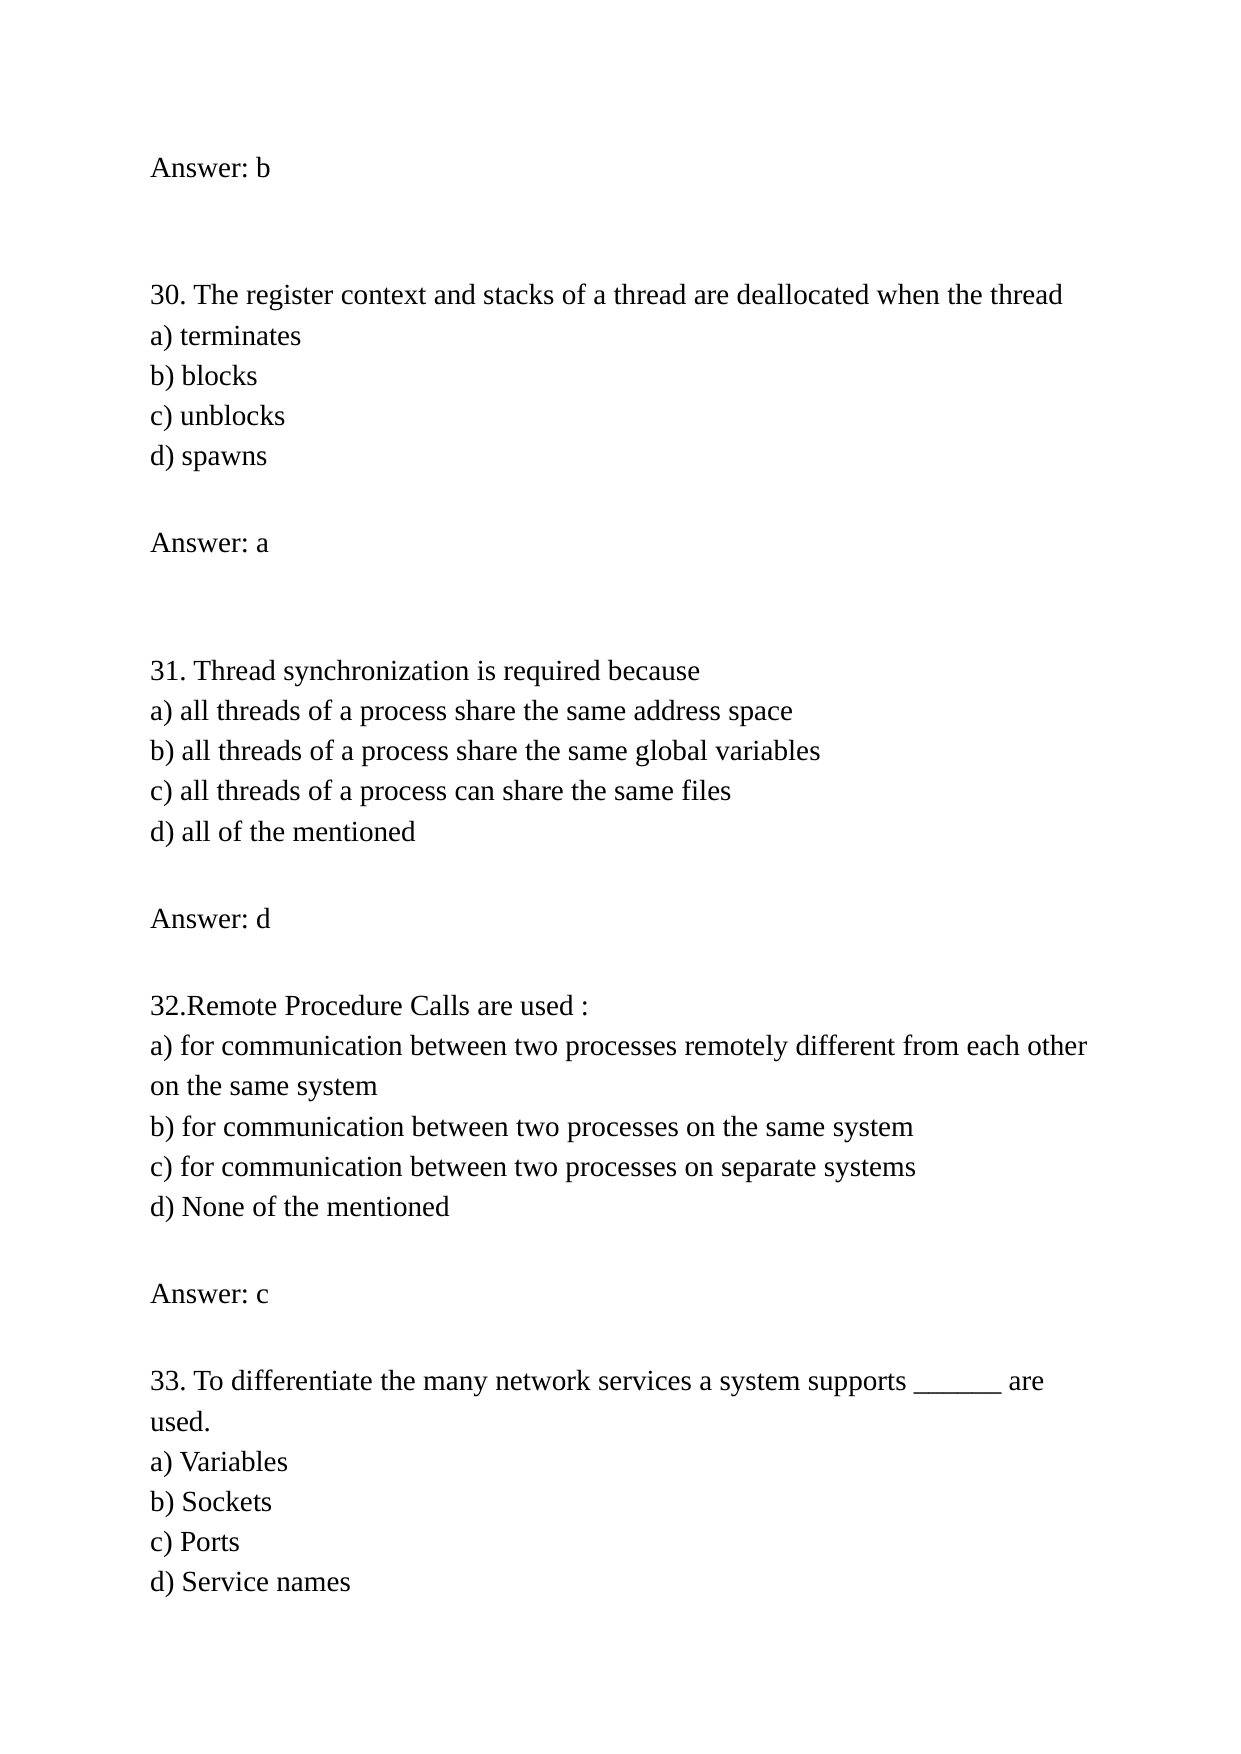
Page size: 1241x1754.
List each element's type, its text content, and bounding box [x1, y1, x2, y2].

text 30. The register context and stacks of a thread are deallocated when the thread a) terminates b) blocks c) unblocks d) spawns [150, 277, 1090, 505]
text Answer: a [150, 525, 1090, 633]
text 32.Remote Procedure Calls are used : a) for communication between two processes remotely different from each other on the same system b) for communication between two processes on the same system c) for communication between two processes on separate systems d) None of the mentioned [150, 988, 1090, 1256]
text Answer: b [150, 150, 1090, 257]
text Answer: c [150, 1276, 1090, 1343]
text 33. To differentiate the many network services a system supports ______ are used. a) Variables b) Sockets c) Ports d) Service names [150, 1363, 1090, 1598]
text 31. Thread synchronization is required because a) all threads of a process share the same address space b) all threads of a process share the same global variables c) all threads of a process can share the same files d) all of the mentioned [150, 653, 1090, 881]
text Answer: d [150, 901, 1090, 968]
